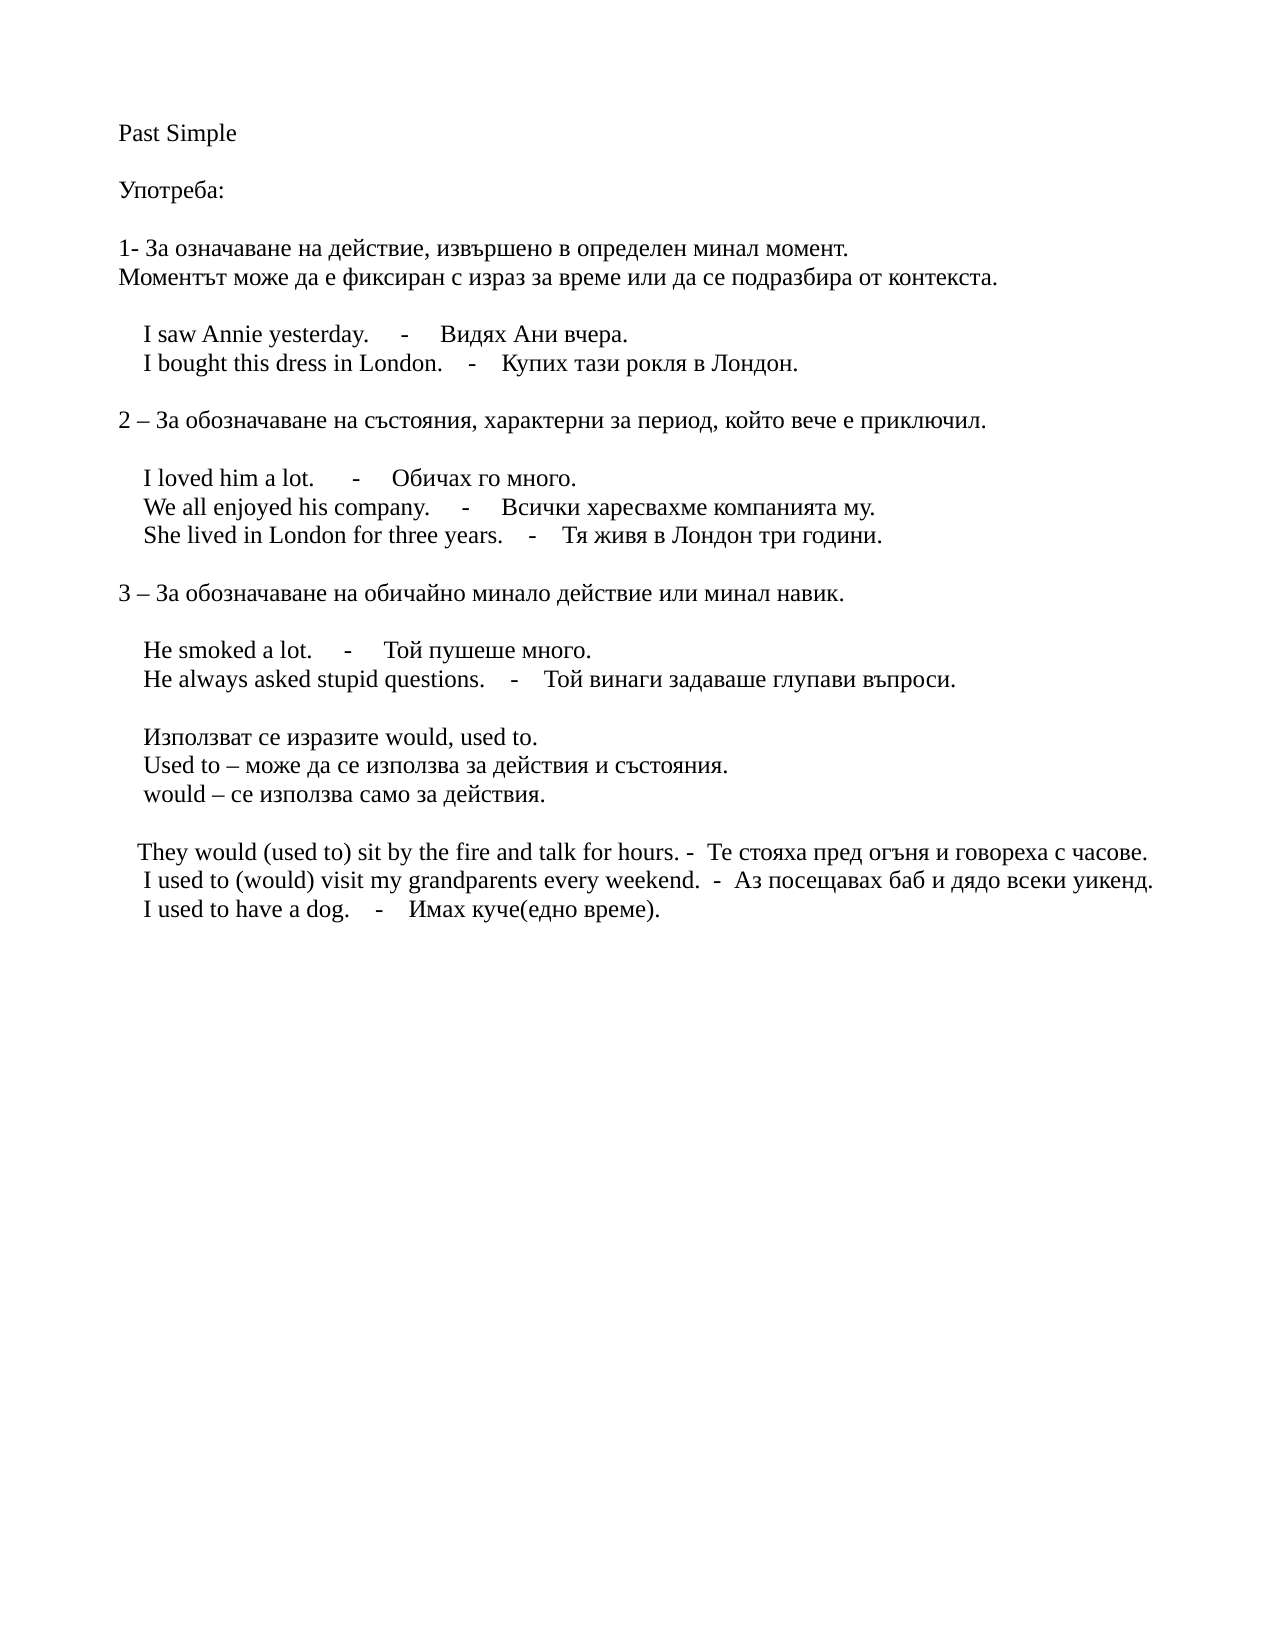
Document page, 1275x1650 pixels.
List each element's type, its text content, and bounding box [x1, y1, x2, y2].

text I bought this dress in London. - Купих тази рокля в Лондон. [118, 348, 1157, 377]
text Past Simple [118, 118, 1157, 147]
text Използват се изразите would, used to. [118, 722, 1157, 751]
text I loved him a lot. - Обичах го много. [118, 463, 1157, 492]
text 3 – За обозначаване на обичайно минало действие или минал навик. [118, 578, 1157, 607]
text 1- За означаване на действие, извършено в определен минал момент. [118, 233, 1157, 262]
text Моментът може да е фиксиран с израз за време или да се подразбира от контекста. [118, 262, 1157, 291]
text They would (used to) sit by the fire and talk for hours. - Те стояха пред огъня и говореха с часове. [118, 837, 1157, 866]
text I used to (would) visit my grandparents every weekend. - Аз посещавах баб и дядо всеки уикенд. [118, 866, 1157, 894]
text He smoked a lot. - Той пушеше много. [118, 636, 1157, 664]
text I saw Annie yesterday. - Видях Ани вчера. [118, 319, 1157, 348]
text Употреба: [118, 176, 1157, 204]
text would – се използва само за действия. [118, 779, 1157, 808]
text Used to – може да се използва за действия и състояния. [118, 751, 1157, 779]
text I used to have a dog. - Имах куче(едно време). [118, 894, 1157, 923]
text We all enjoyed his company. - Всички харесвахме компанията му. [118, 492, 1157, 521]
text She lived in London for three years. - Тя живя в Лондон три години. [118, 521, 1157, 549]
text He always asked stupid questions. - Той винаги задаваше глупави въпроси. [118, 664, 1157, 693]
text 2 – За обозначаване на състояния, характерни за период, който вече е приключил. [118, 406, 1157, 434]
